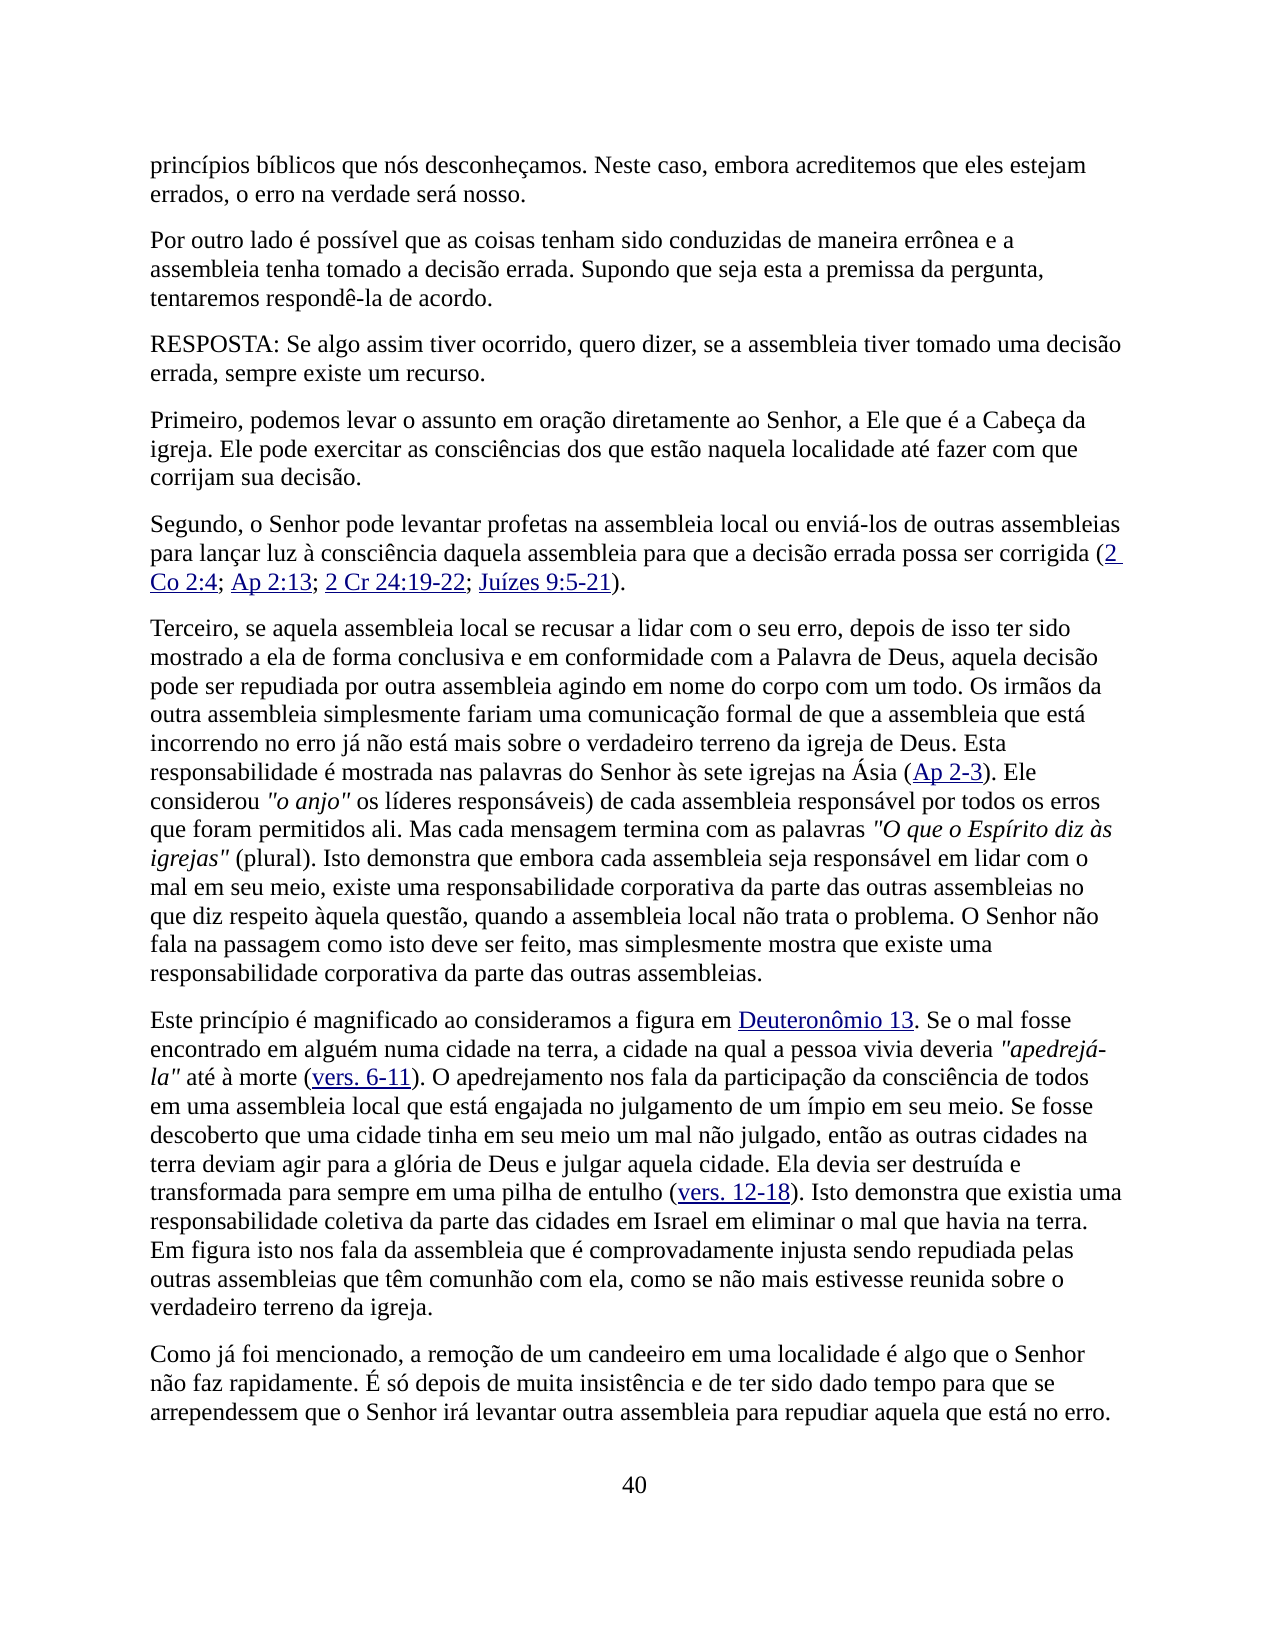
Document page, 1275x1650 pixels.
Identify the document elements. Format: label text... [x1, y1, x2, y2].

text Por outro lado é possível que as coisas tenham sido conduzidas de maneira errônea e a assembleia tenha tomado a decisão errada. Supondo que seja esta a premissa da pergunta, tentaremos respondê-la de acordo. [150, 225, 1125, 312]
text Primeiro, podemos levar o assunto em oração diretamente ao Senhor, a Ele que é a Cabeça da igreja. Ele pode exercitar as consciências dos que estão naquela localidade até fazer com que corrijam sua decisão. [150, 405, 1125, 491]
text princípios bíblicos que nós desconheçamos. Neste caso, embora acreditemos que eles estejam errados, o erro na verdade será nosso. [150, 150, 1125, 207]
text RESPOSTA: Se algo assim tiver ocorrido, quero dizer, se a assembleia tiver tomado uma decisão errada, sempre existe um recurso. [150, 329, 1125, 387]
text Este princípio é magnificado ao consideramos a figura em Deuteronômio 13. Se o mal fosse encontrado em alguém numa cidade na terra, a cidade na qual a pessoa vivia deveria "apedrejá-la" até à morte (vers. 6-11). O apedrejamento nos fala da participação da consciência de todos em uma assembleia local que está engajada no julgamento de um ímpio em seu meio. Se fosse descoberto que uma cidade tinha em seu meio um mal não julgado, então as outras cidades na terra deviam agir para a glória de Deus e julgar aquela cidade. Ela devia ser destruída e transformada para sempre em uma pilha de entulho (vers. 12-18). Isto demonstra que existia uma responsabilidade coletiva da parte das cidades em Israel em eliminar o mal que havia na terra. Em figura isto nos fala da assembleia que é comprovadamente injusta sendo repudiada pelas outras assembleias que têm comunhão com ela, como se não mais estivesse reunida sobre o verdadeiro terreno da igreja. [150, 1005, 1125, 1321]
text Terceiro, se aquela assembleia local se recusar a lidar com o seu erro, depois de isso ter sido mostrado a ela de forma conclusiva e em conformidade com a Palavra de Deus, aquela decisão pode ser repudiada por outra assembleia agindo em nome do corpo com um todo. Os irmãos da outra assembleia simplesmente fariam uma comunicação formal de que a assembleia que está incorrendo no erro já não está mais sobre o verdadeiro terreno da igreja de Deus. Esta responsabilidade é mostrada nas palavras do Senhor às sete igrejas na Ásia (Ap 2-3). Ele considerou "o anjo" os líderes responsáveis) de cada assembleia responsável por todos os erros que foram permitidos ali. Mas cada mensagem termina com as palavras "O que o Espírito diz às igrejas" (plural). Isto demonstra que embora cada assembleia seja responsável em lidar com o mal em seu meio, existe uma responsabilidade corporativa da parte das outras assembleias no que diz respeito àquela questão, quando a assembleia local não trata o problema. O Senhor não fala na passagem como isto deve ser feito, mas simplesmente mostra que existe uma responsabilidade corporativa da parte das outras assembleias. [150, 613, 1125, 987]
text Como já foi mencionado, a remoção de um candeeiro em uma localidade é algo que o Senhor não faz rapidamente. É só depois de muita insistência e de ter sido dado tempo para que se arrependessem que o Senhor irá levantar outra assembleia para repudiar aquela que está no erro. [150, 1339, 1125, 1425]
text Segundo, o Senhor pode levantar profetas na assembleia local ou enviá-los de outras assembleias para lançar luz à consciência daquela assembleia para que a decisão errada possa ser corrigida (2 Co 2:4; Ap 2:13; 2 Cr 24:19-22; Juízes 9:5-21). [150, 509, 1125, 595]
